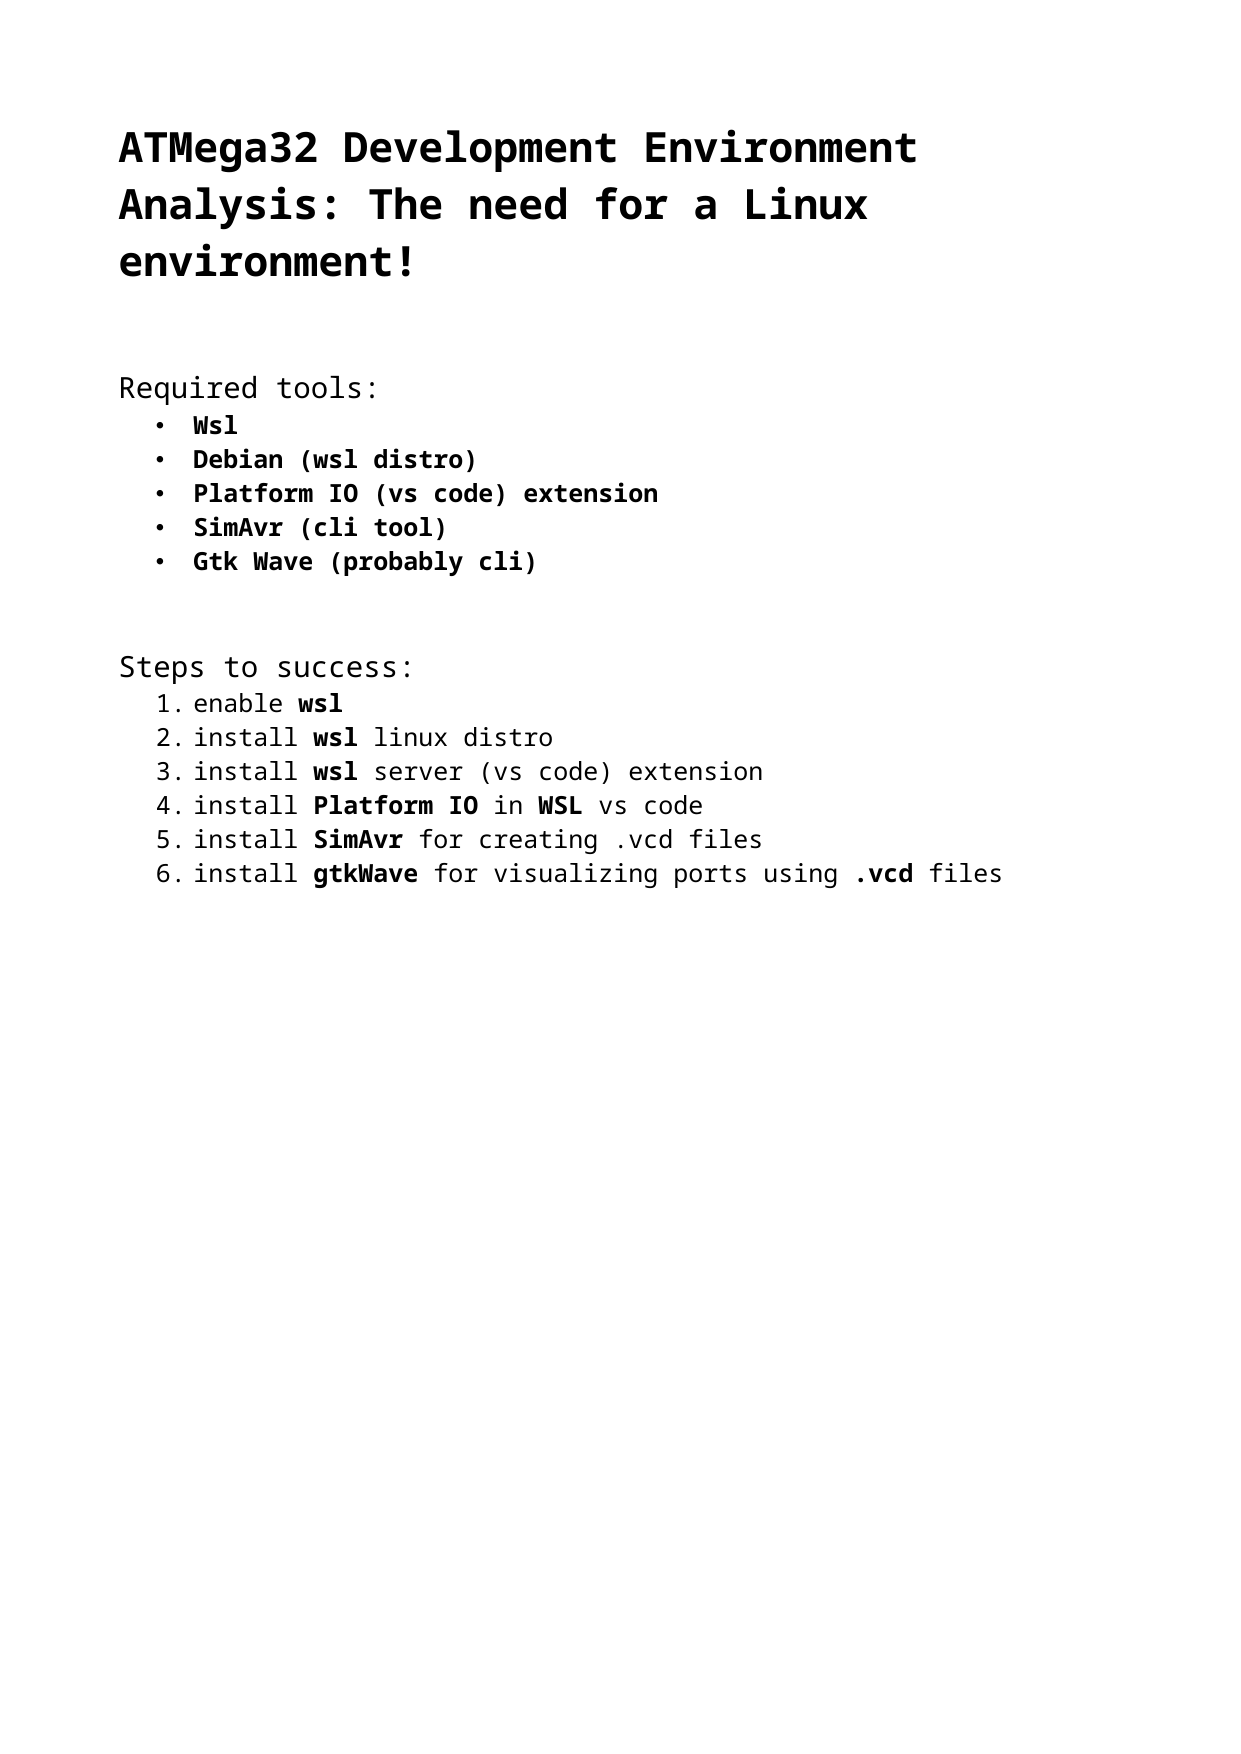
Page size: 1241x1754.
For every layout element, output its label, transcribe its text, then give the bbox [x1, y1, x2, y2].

list install SimAvr for creating .vcd files [156, 822, 1122, 856]
list install wsl server (vs code) extension [156, 754, 1122, 788]
list install Platform IO in WSL vs code [156, 788, 1122, 822]
list SimAvr (cli tool) [156, 510, 1122, 544]
list enable wsl [156, 686, 1122, 720]
list Platform IO (vs code) extension [156, 476, 1122, 510]
text Required tools: [118, 368, 1122, 407]
list Debian (wsl distro) [156, 442, 1122, 476]
text Steps to success: [118, 646, 1122, 686]
list install wsl linux distro [156, 720, 1122, 754]
list Gtk Wave (probably cli) [156, 544, 1122, 578]
list install gtkWave for visualizing ports using .vcd files [156, 856, 1122, 890]
list Wsl [156, 407, 1122, 442]
text ATMega32 Development Environment Analysis: The need for a Linux environment! [118, 118, 1122, 288]
